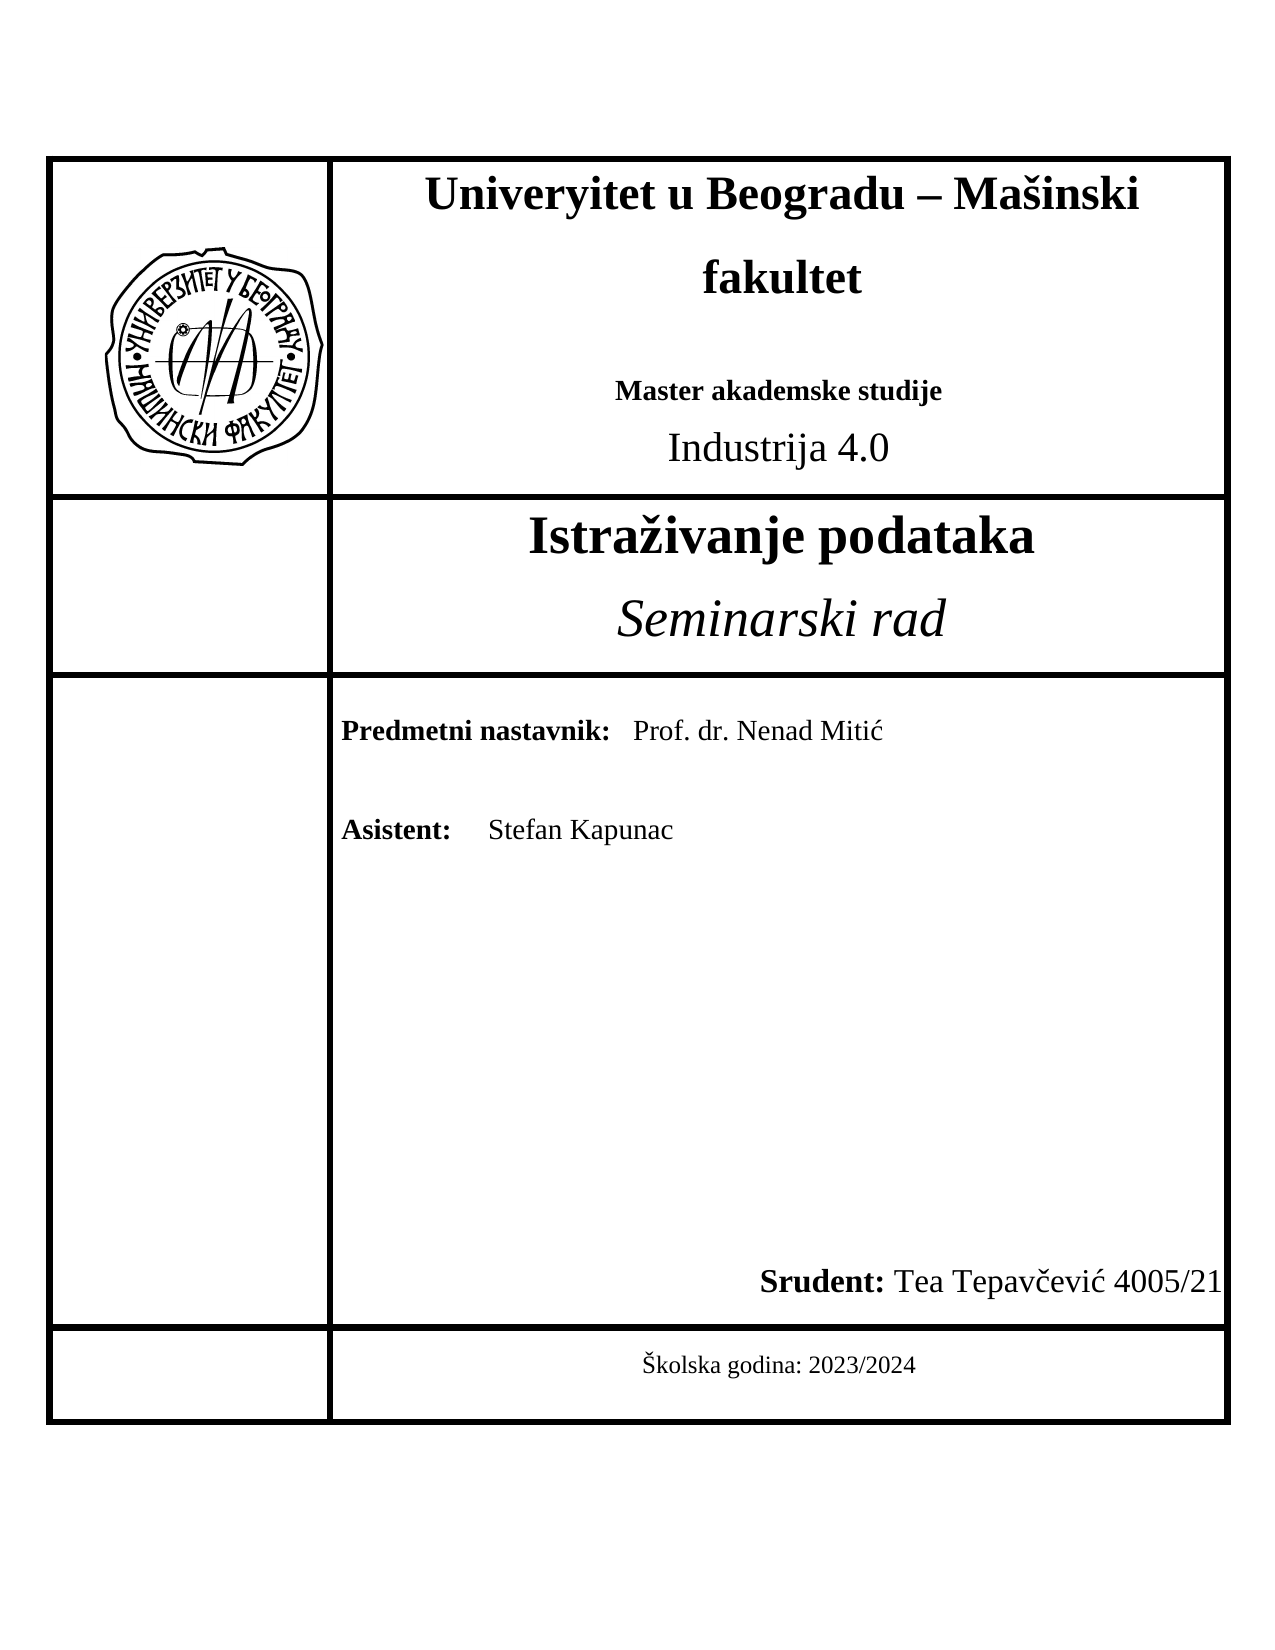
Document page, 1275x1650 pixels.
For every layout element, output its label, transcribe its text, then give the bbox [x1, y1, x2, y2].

table_cell Istraživanje podataka Seminarski rad [333, 500, 1224, 672]
table_header Univeryitet u Beogradu – Mašinski fakultet Master akademske studije Industrija 4.0 [333, 162, 1224, 494]
table_cell [53, 500, 327, 672]
table_header [53, 162, 327, 494]
table_cell Školska godina: 2023/2024 [333, 1331, 1224, 1419]
picture [104, 247, 324, 466]
table_cell Predmetni nastavnik: Prof. dr. Nenad Mitić Asistent: Stefan Kapunac Srudent: Tea Tepavčević 4005/21 [333, 678, 1224, 1324]
table_cell [53, 1331, 327, 1419]
table_cell [53, 678, 327, 1324]
